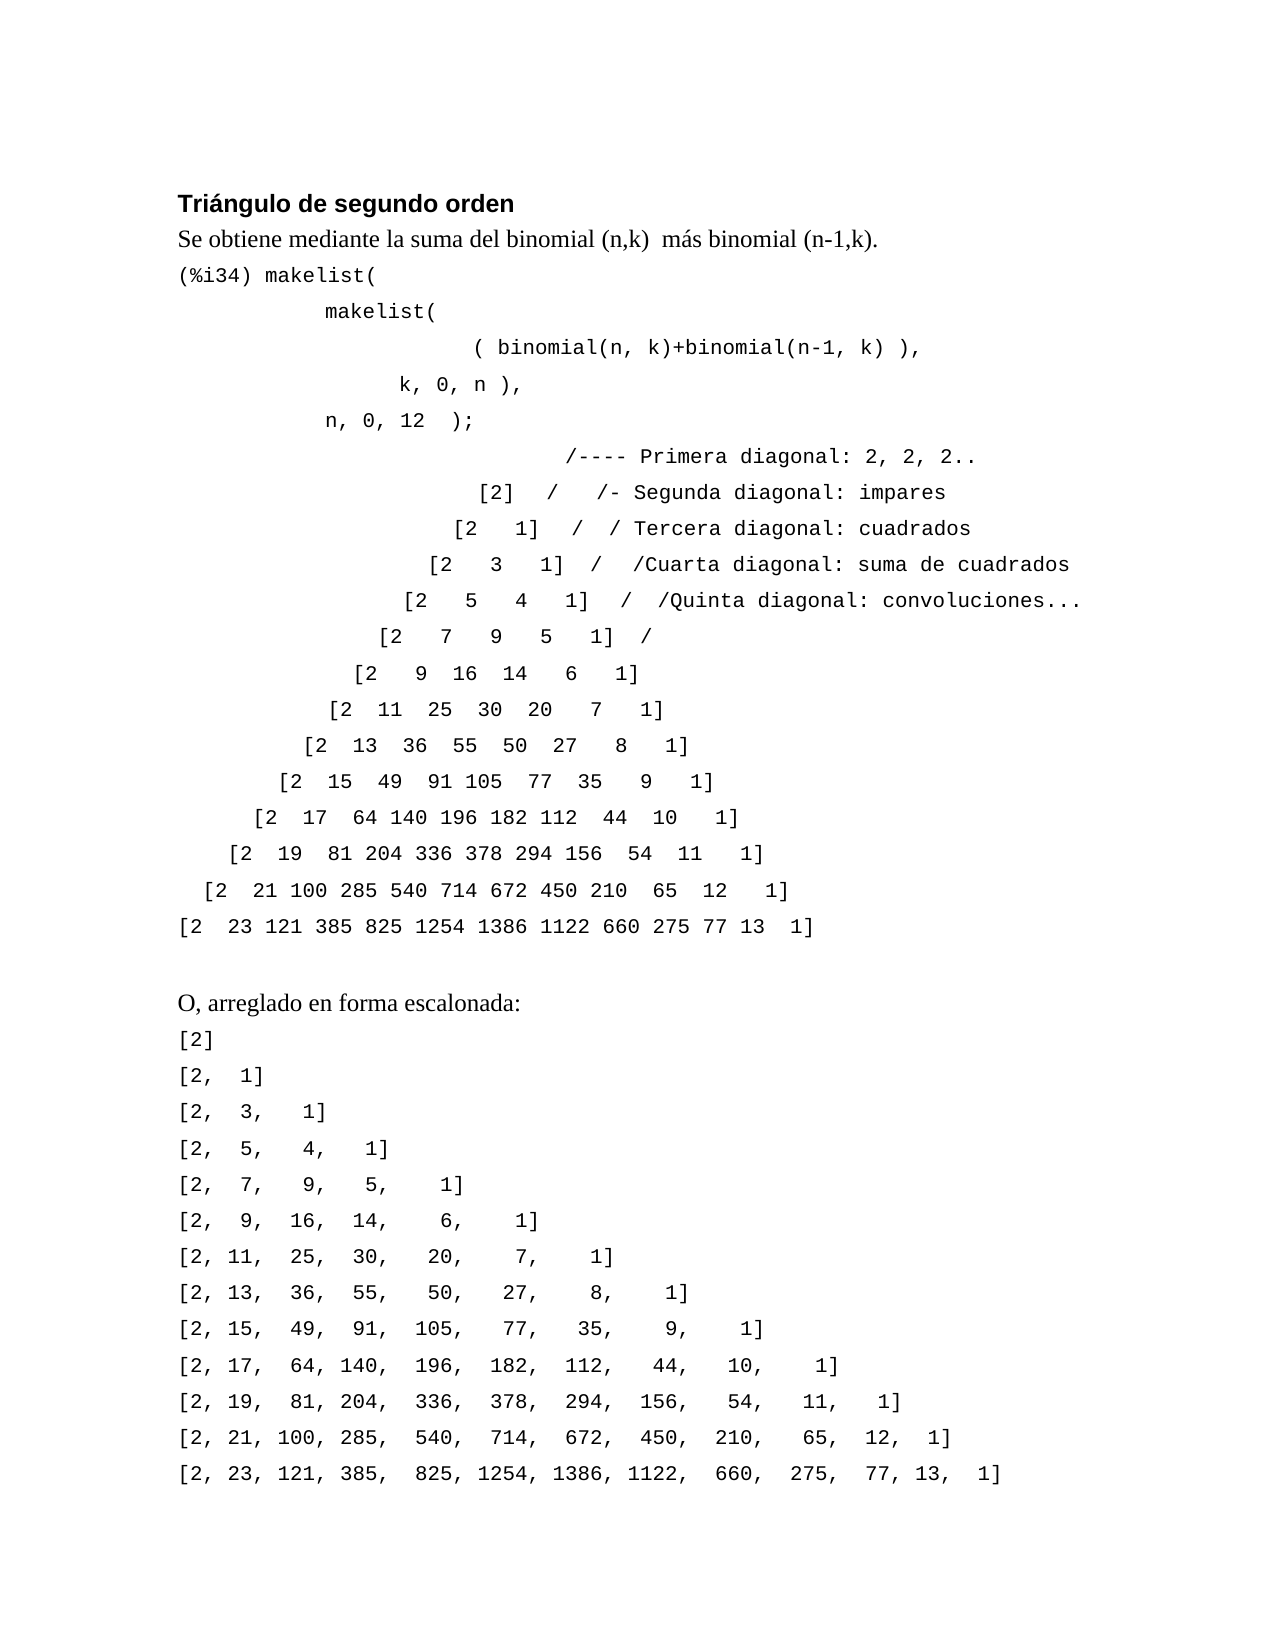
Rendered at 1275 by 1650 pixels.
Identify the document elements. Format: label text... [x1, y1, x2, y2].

text [2, 5, 4, 1] [177, 1138, 1098, 1161]
text [2 17 64 140 196 182 112 44 10 1] [177, 807, 1098, 831]
text [2, 11, 25, 30, 20, 7, 1] [177, 1246, 1098, 1270]
text [2 7 9 5 1] / [177, 627, 1098, 650]
text [2, 17, 64, 140, 196, 182, 112, 44, 10, 1] [177, 1354, 1098, 1378]
text [2 1] / / Tercera diagonal: cuadrados [177, 518, 1098, 542]
text [2, 21, 100, 285, 540, 714, 672, 450, 210, 65, 12, 1] [177, 1427, 1098, 1451]
text n, 0, 12 ); [177, 410, 1098, 433]
text Se obtiene mediante la suma del binomial (n,k) más binomial (n-1,k). [177, 224, 1098, 253]
text [2, 13, 36, 55, 50, 27, 8, 1] [177, 1282, 1098, 1306]
text [2, 15, 49, 91, 105, 77, 35, 9, 1] [177, 1318, 1098, 1342]
text [2 9 16 14 6 1] [177, 663, 1098, 686]
text [2, 7, 9, 5, 1] [177, 1174, 1098, 1197]
text [2 15 49 91 105 77 35 9 1] [177, 771, 1098, 795]
text [2 13 36 55 50 27 8 1] [177, 735, 1098, 759]
text [2, 19, 81, 204, 336, 378, 294, 156, 54, 11, 1] [177, 1391, 1098, 1414]
subtitle Triángulo de segundo orden [177, 189, 1098, 218]
text [2, 9, 16, 14, 6, 1] [177, 1210, 1098, 1234]
text O, arreglado en forma escalonada: [177, 988, 1098, 1017]
text [2 19 81 204 336 378 294 156 54 11 1] [177, 843, 1098, 867]
text [2 23 121 385 825 1254 1386 1122 660 275 77 13 1] [177, 916, 1098, 939]
text ( binomial(n, k)+binomial(n-1, k) ), [177, 337, 1098, 361]
text (%i34) makelist( [177, 265, 1098, 289]
text /---- Primera diagonal: 2, 2, 2.. [177, 446, 1098, 469]
text [2, 3, 1] [177, 1102, 1098, 1125]
text [2 11 25 30 20 7 1] [177, 699, 1098, 722]
text [2] / /- Segunda diagonal: impares [177, 482, 1098, 506]
text [2 3 1] / /Cuarta diagonal: suma de cuadrados [177, 554, 1098, 578]
text [2 21 100 285 540 714 672 450 210 65 12 1] [177, 879, 1098, 903]
text k, 0, n ), [177, 373, 1098, 397]
text makelist( [177, 301, 1098, 325]
text [2 5 4 1] / /Quinta diagonal: convoluciones... [177, 590, 1098, 614]
text [2, 1] [177, 1065, 1098, 1089]
text [2, 23, 121, 385, 825, 1254, 1386, 1122, 660, 275, 77, 13, 1] [177, 1463, 1098, 1487]
text [2] [177, 1029, 1098, 1053]
